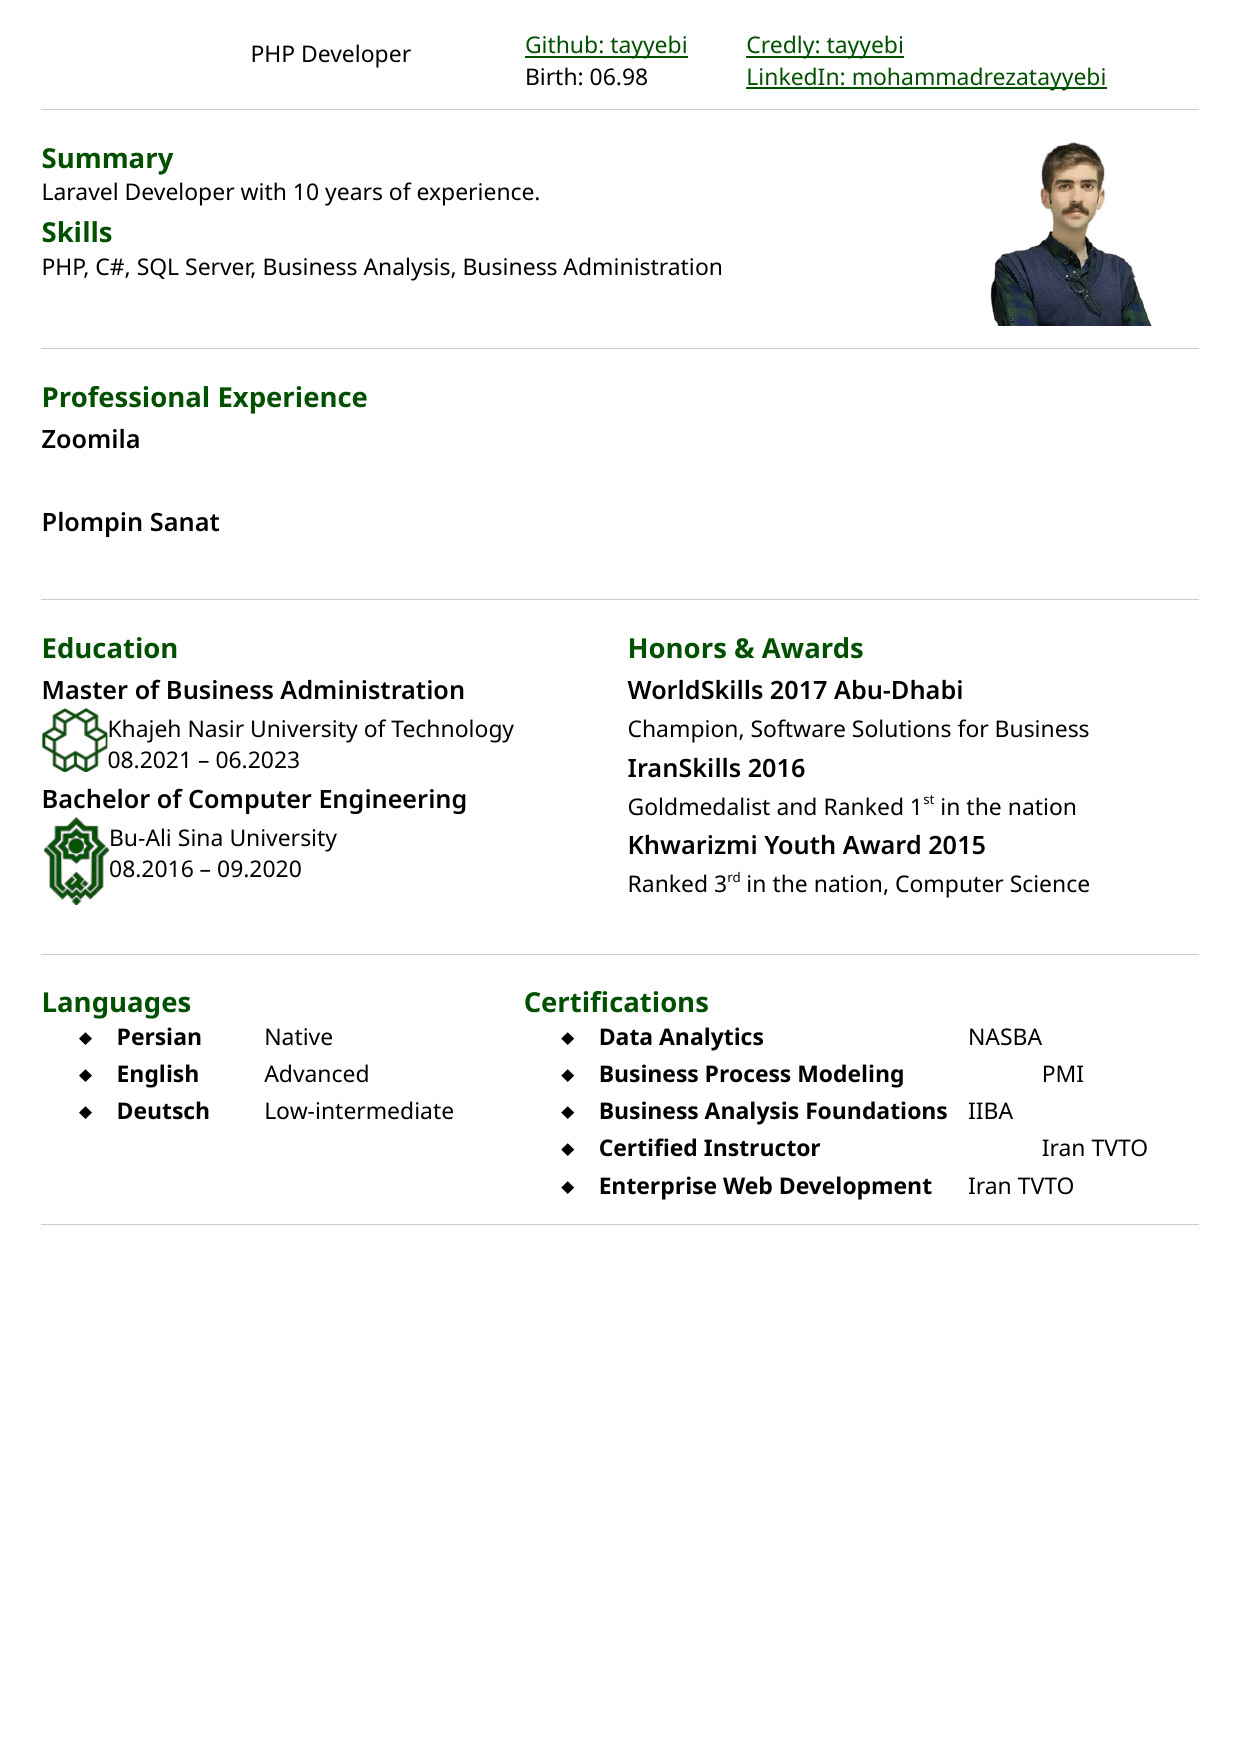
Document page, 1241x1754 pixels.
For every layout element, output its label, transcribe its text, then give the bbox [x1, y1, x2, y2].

subtitle WorldSkills 2017 Abu-Dhabi [627, 673, 1199, 707]
subtitle Skills [41, 213, 955, 251]
text Github: tayyebi Credly: tayyebi mo@tyyi.net [525, 29, 1202, 61]
subtitle Summary [41, 139, 955, 176]
list Data Analytics NASBA [561, 1021, 1199, 1052]
subtitle Professional Experience [41, 378, 1199, 416]
subtitle Honors & Awards [627, 629, 1199, 667]
text Goldmedalist and Ranked 1st in the nation [627, 791, 1199, 822]
subtitle Master of Business Administration [41, 673, 613, 707]
text Laravel Developer with 10 years of experience. [41, 176, 955, 208]
list Certified Instructor Iran TVTO [561, 1132, 1199, 1164]
text Champion, Software Solutions for Business [627, 713, 1199, 744]
subtitle Languages [41, 983, 509, 1021]
subtitle IranSkills 2016 [627, 750, 1199, 784]
list Persian Native [79, 1021, 509, 1052]
picture [43, 817, 109, 905]
subtitle Zoomila [41, 421, 1199, 456]
subtitle Certifications [523, 983, 1199, 1021]
subtitle Education [41, 629, 613, 667]
list Business Process Modeling PMI [561, 1058, 1199, 1089]
text PHP, C#, SQL Server, Business Analysis, Business Administration [41, 251, 955, 282]
subtitle Plompin Sanat [41, 505, 1199, 539]
text PHP Developer [250, 38, 513, 69]
text Ranked 3rd in the nation, Computer Science [627, 868, 1199, 899]
text 08.2021 – 06.2023 [41, 744, 613, 776]
text Bu-Ali Sina University [109, 822, 613, 853]
text 08.2016 – 09.2020 [109, 853, 613, 884]
text Khajeh Nasir University of Technology [108, 713, 613, 744]
list Business Analysis Foundations IIBA [561, 1095, 1199, 1126]
subtitle Bachelor of Computer Engineering [41, 781, 613, 816]
text Birth: 06.98 LinkedIn: mohammadrezatayyebi [525, 61, 1202, 92]
picture [979, 138, 1175, 326]
picture [42, 708, 108, 772]
list Enterprise Web Development Iran TVTO [561, 1169, 1199, 1201]
subtitle Khwarizmi Youth Award 2015 [627, 828, 1199, 862]
list English Advanced [79, 1058, 509, 1089]
subtitle Mo Tayyebi [38, 29, 239, 76]
list Deutsch Low-intermediate [79, 1095, 509, 1126]
